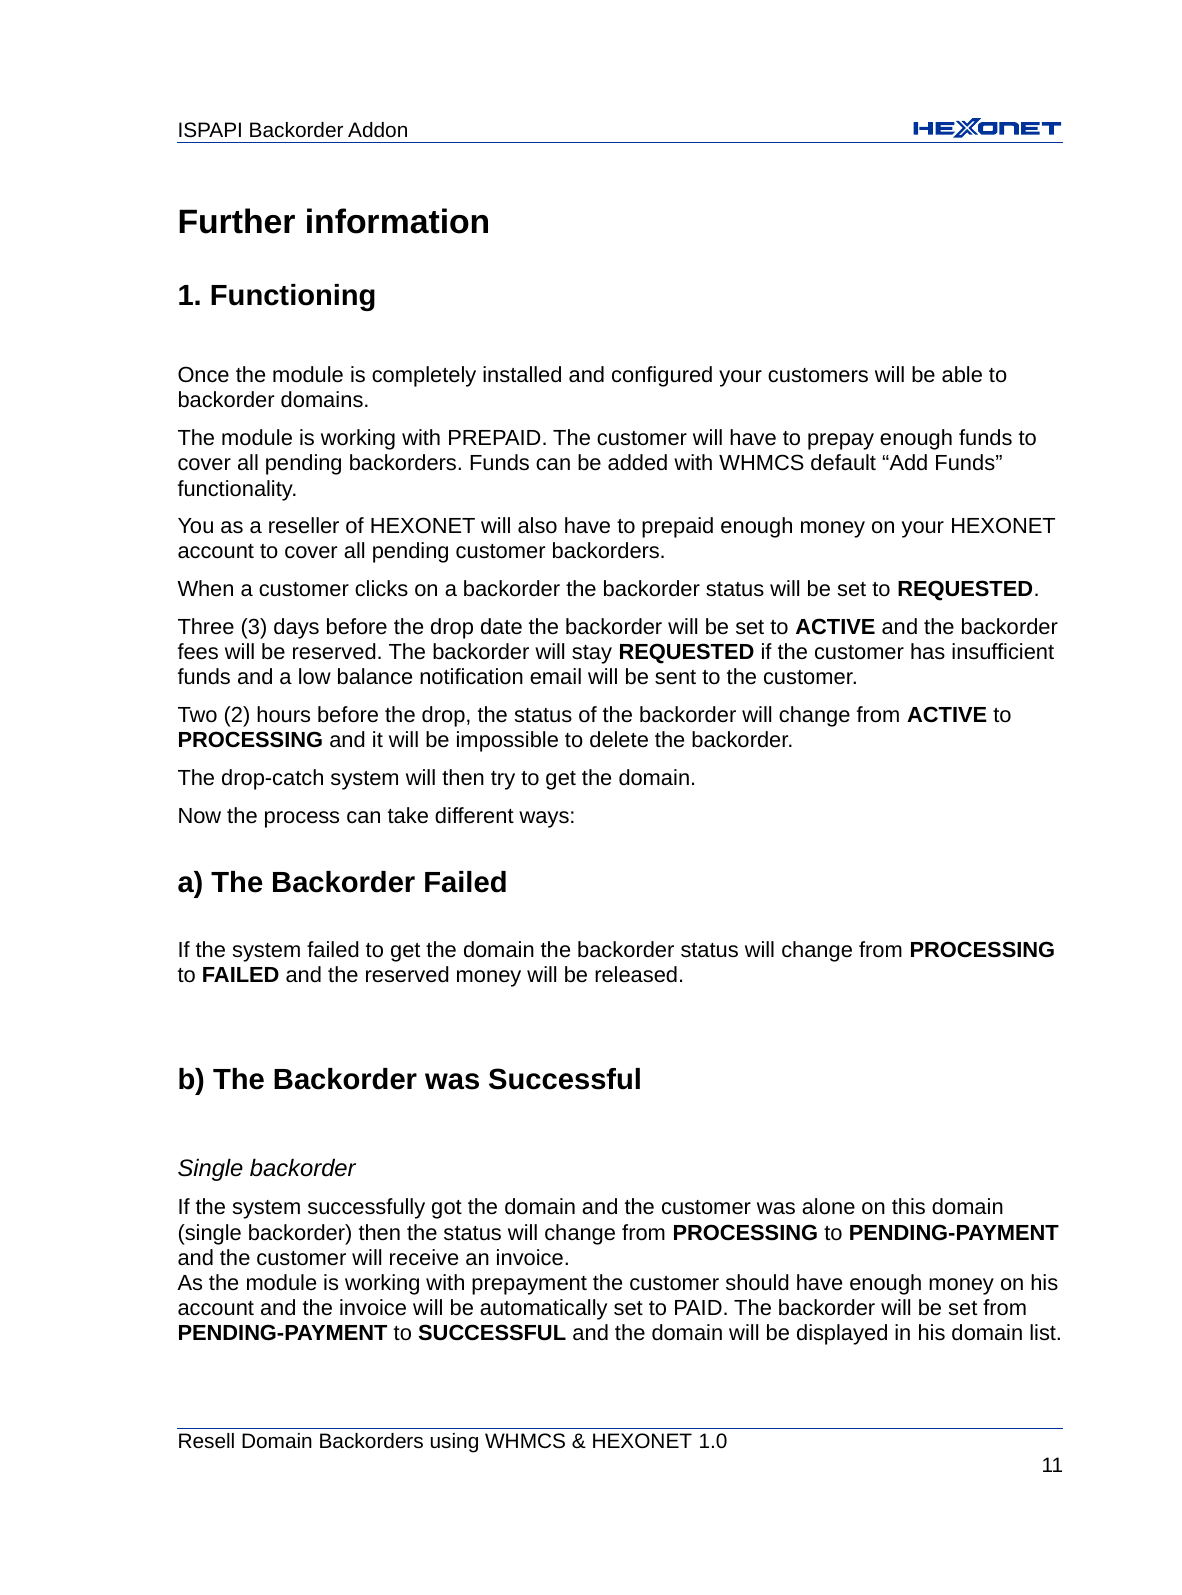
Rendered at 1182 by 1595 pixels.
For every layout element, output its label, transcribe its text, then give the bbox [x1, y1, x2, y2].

text You as a reseller of HEXONET will also have to prepaid enough money on your HEXONET account to cover all pending customer backorders. [177, 513, 1063, 564]
subtitle The Backorder Failed [177, 865, 1063, 899]
text If the system failed to get the domain the backorder status will change from PROCESSING to FAILED and the reserved money will be released. [177, 911, 1063, 987]
text When a customer clicks on a backorder the backorder status will be set to REQUESTED. [177, 576, 1063, 601]
text The drop-catch system will then try to get the domain. [177, 765, 1063, 790]
text If the system successfully got the domain and the customer was alone on this domain (single backorder) then the status will change from PROCESSING to PENDING-PAYMENT and the customer will receive an invoice. As the module is working with prepayment the customer should have enough money on his account and the invoice will be automatically set to PAID. The backorder will be set from PENDING-PAYMENT to SUCCESSFUL and the domain will be displayed in his domain list. [177, 1194, 1063, 1345]
subtitle The Backorder was Successful [177, 1062, 1063, 1129]
subtitle Functioning [177, 278, 1063, 312]
subtitle Further information [177, 202, 1063, 241]
text Now the process can take different ways: [177, 803, 1063, 828]
text Two (2) hours before the drop, the status of the backorder will change from ACTIVE to PROCESSING and it will be impossible to delete the backorder. [177, 702, 1063, 752]
subtitle Single backorder [177, 1154, 1063, 1182]
text The module is working with PREPAID. The customer will have to prepay enough funds to cover all pending backorders. Funds can be added with WHMCS default “Add Funds” functionality. [177, 425, 1063, 501]
text Once the module is completely installed and configured your customers will be able to backorder domains. [177, 362, 1063, 413]
text Three (3) days before the drop date the backorder will be set to ACTIVE and the backorder fees will be reserved. The backorder will stay REQUESTED if the customer has insufficient funds and a low balance notification email will be sent to the customer. [177, 614, 1063, 689]
